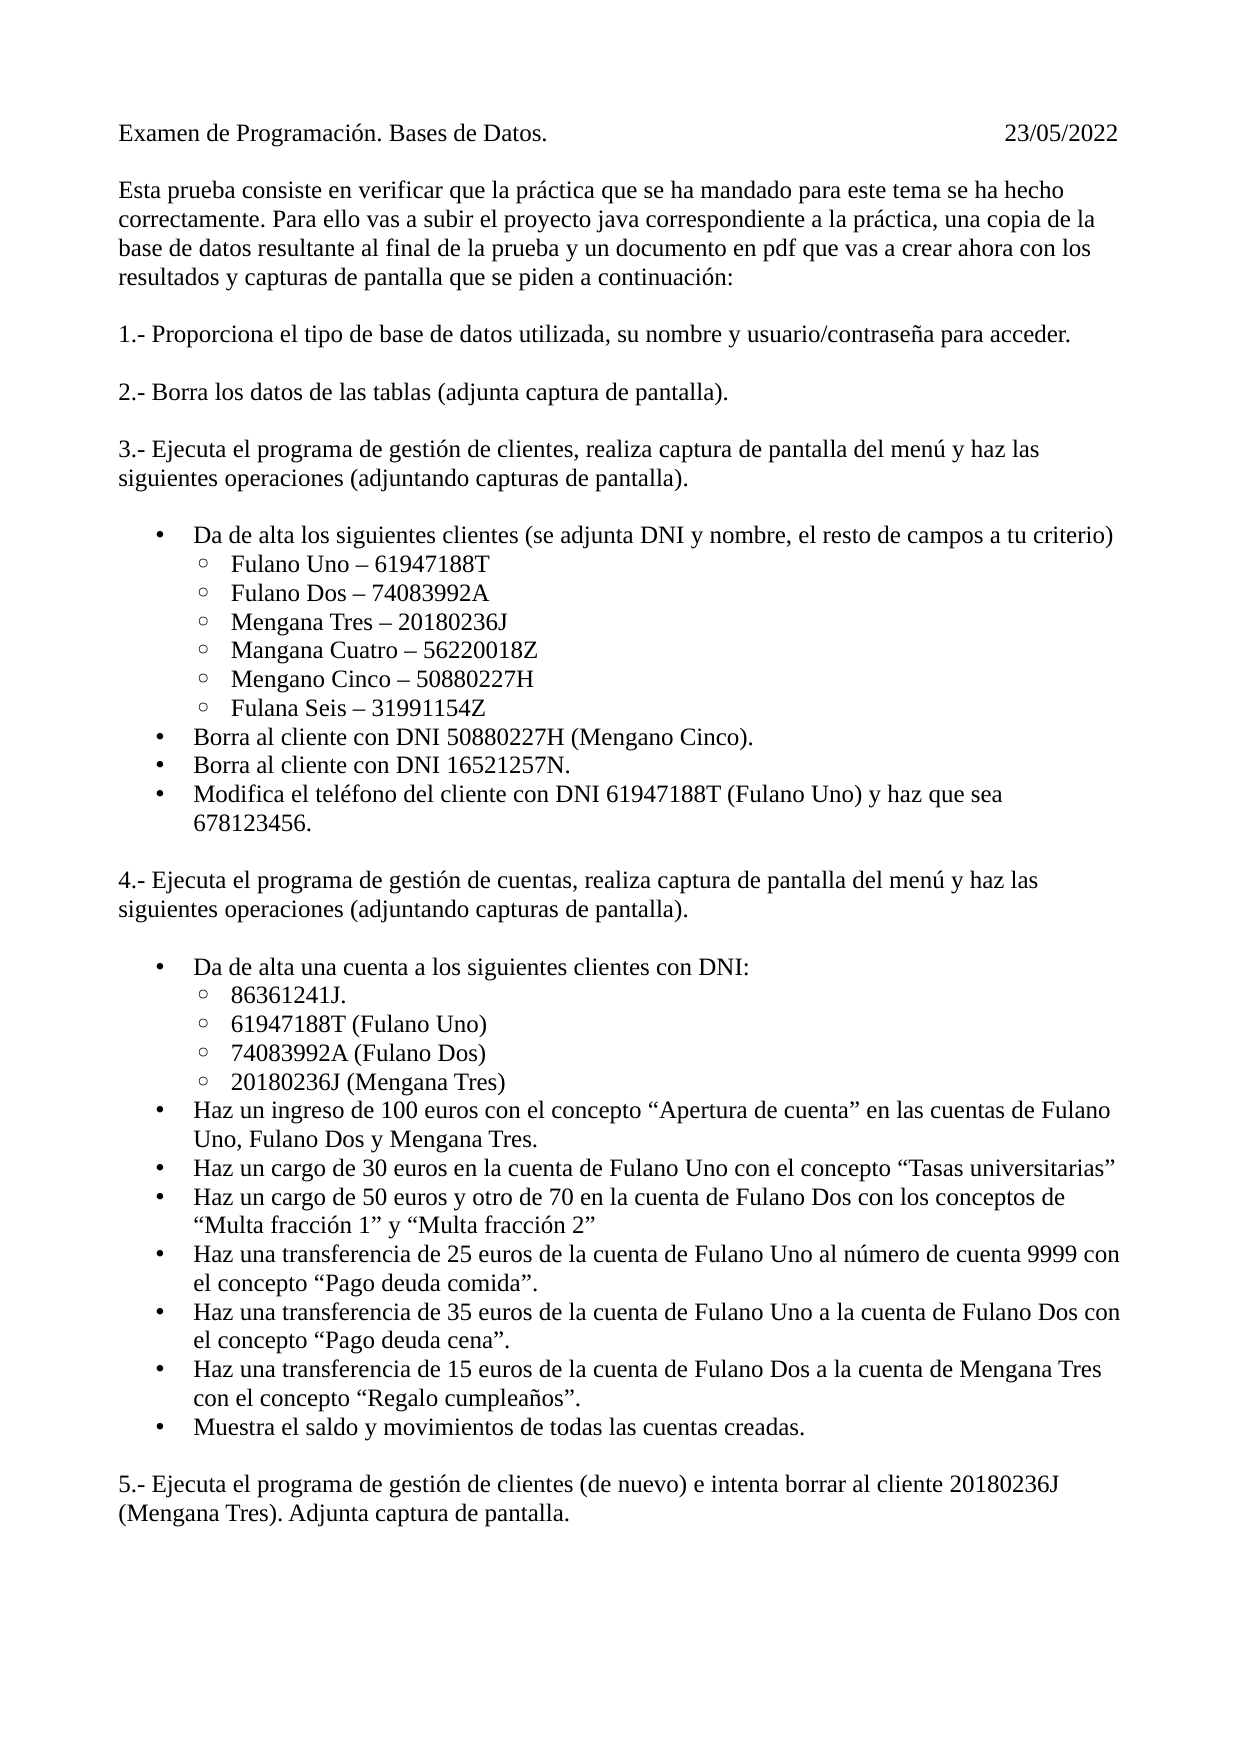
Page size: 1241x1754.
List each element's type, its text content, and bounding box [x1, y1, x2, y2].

list Fulano Uno – 61947188T [193, 549, 1122, 578]
list Haz un cargo de 30 euros en la cuenta de Fulano Uno con el concepto “Tasas universitarias” [156, 1153, 1122, 1182]
list Muestra el saldo y movimientos de todas las cuentas creadas. [156, 1412, 1122, 1441]
text 1.- Proporciona el tipo de base de datos utilizada, su nombre y usuario/contraseña para acceder. [118, 319, 1122, 348]
list Borra al cliente con DNI 50880227H (Mengano Cinco). [156, 722, 1122, 751]
list 20180236J (Mengana Tres) [193, 1067, 1122, 1096]
list Fulana Seis – 31991154Z [193, 693, 1122, 722]
list Da de alta una cuenta a los siguientes clientes con DNI: [156, 952, 1122, 981]
list Modifica el teléfono del cliente con DNI 61947188T (Fulano Uno) y haz que sea 678123456. [156, 779, 1122, 837]
list 61947188T (Fulano Uno) [193, 1009, 1122, 1038]
text 4.- Ejecuta el programa de gestión de cuentas, realiza captura de pantalla del menú y haz las siguientes operaciones (adjuntando capturas de pantalla). [118, 866, 1122, 923]
text 5.- Ejecuta el programa de gestión de clientes (de nuevo) e intenta borrar al cliente 20180236J (Mengana Tres). Adjunta captura de pantalla. [118, 1469, 1122, 1527]
list Haz una transferencia de 15 euros de la cuenta de Fulano Dos a la cuenta de Mengana Tres con el concepto “Regalo cumpleaños”. [156, 1354, 1122, 1412]
text 2.- Borra los datos de las tablas (adjunta captura de pantalla). [118, 377, 1122, 406]
list Haz un cargo de 50 euros y otro de 70 en la cuenta de Fulano Dos con los conceptos de “Multa fracción 1” y “Multa fracción 2” [156, 1182, 1122, 1239]
list Fulano Dos – 74083992A [193, 578, 1122, 607]
text Examen de Programación. Bases de Datos. 23/05/2022 [118, 118, 1122, 147]
list Borra al cliente con DNI 16521257N. [156, 751, 1122, 779]
list Mangana Cuatro – 56220018Z [193, 636, 1122, 664]
list Haz una transferencia de 25 euros de la cuenta de Fulano Uno al número de cuenta 9999 con el concepto “Pago deuda comida”. [156, 1239, 1122, 1297]
text 3.- Ejecuta el programa de gestión de clientes, realiza captura de pantalla del menú y haz las siguientes operaciones (adjuntando capturas de pantalla). [118, 434, 1122, 492]
list Mengano Cinco – 50880227H [193, 664, 1122, 693]
list Haz una transferencia de 35 euros de la cuenta de Fulano Uno a la cuenta de Fulano Dos con el concepto “Pago deuda cena”. [156, 1297, 1122, 1354]
list Mengana Tres – 20180236J [193, 607, 1122, 636]
text Esta prueba consiste en verificar que la práctica que se ha mandado para este tema se ha hecho correctamente. Para ello vas a subir el proyecto java correspondiente a la práctica, una copia de la base de datos resultante al final de la prueba y un documento en pdf que vas a crear ahora con los resultados y capturas de pantalla que se piden a continuación: [118, 176, 1122, 291]
list 74083992A (Fulano Dos) [193, 1038, 1122, 1067]
list Haz un ingreso de 100 euros con el concepto “Apertura de cuenta” en las cuentas de Fulano Uno, Fulano Dos y Mengana Tres. [156, 1096, 1122, 1153]
list 86361241J. [193, 981, 1122, 1009]
list Da de alta los siguientes clientes (se adjunta DNI y nombre, el resto de campos a tu criterio) [156, 521, 1122, 549]
